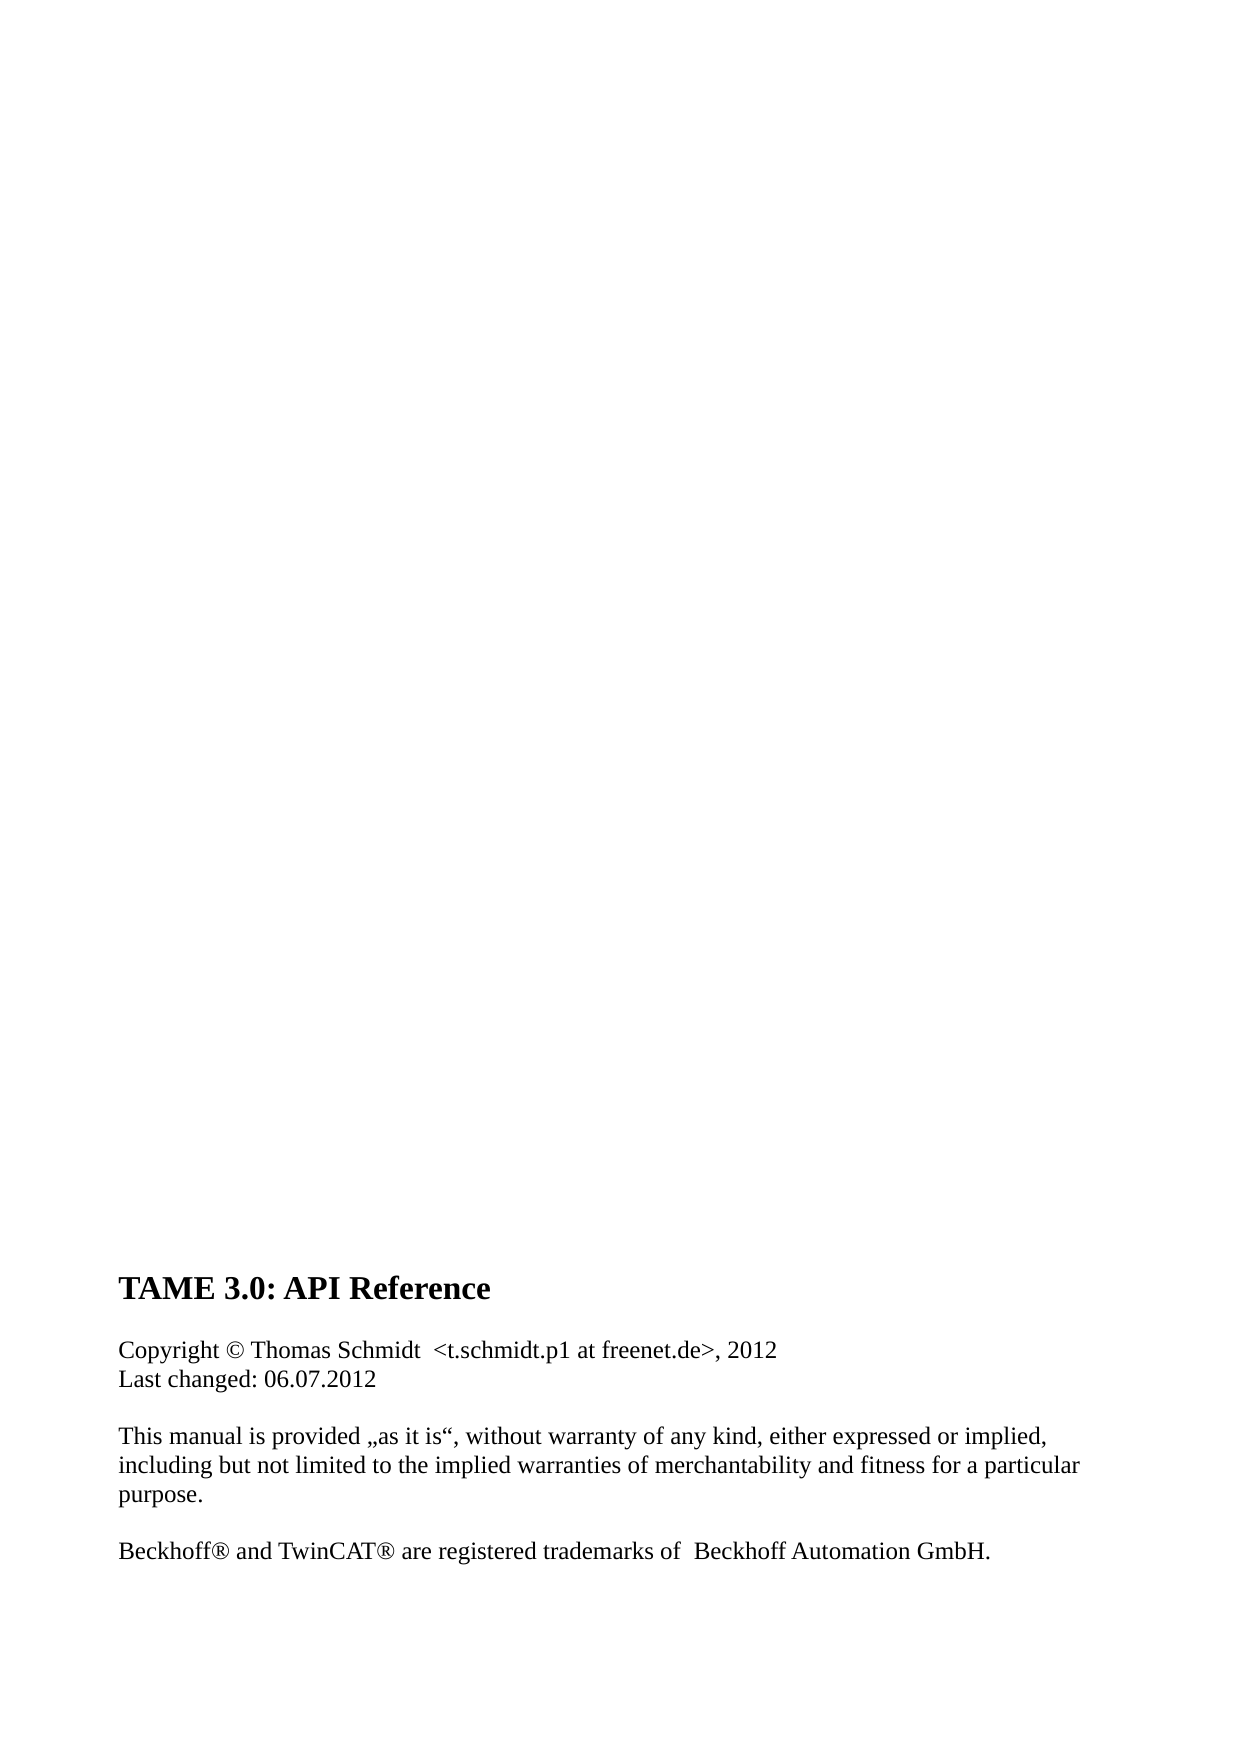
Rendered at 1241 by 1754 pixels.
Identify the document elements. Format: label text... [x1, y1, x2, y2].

text Copyright © Thomas Schmidt <t.schmidt.p1 at freenet.de>, 2012 [118, 1335, 1122, 1364]
text TAME 3.0: API Reference [118, 1268, 1122, 1306]
text This manual is provided „as it is“, without warranty of any kind, either expressed or implied, including but not limited to the implied warranties of merchantability and fitness for a particular purpose. [118, 1421, 1122, 1508]
text Last changed: 06.07.2012 [118, 1364, 1122, 1393]
text Beckhoff® and TwinCAT® are registered trademarks of Beckhoff Automation GmbH. [118, 1536, 1122, 1565]
